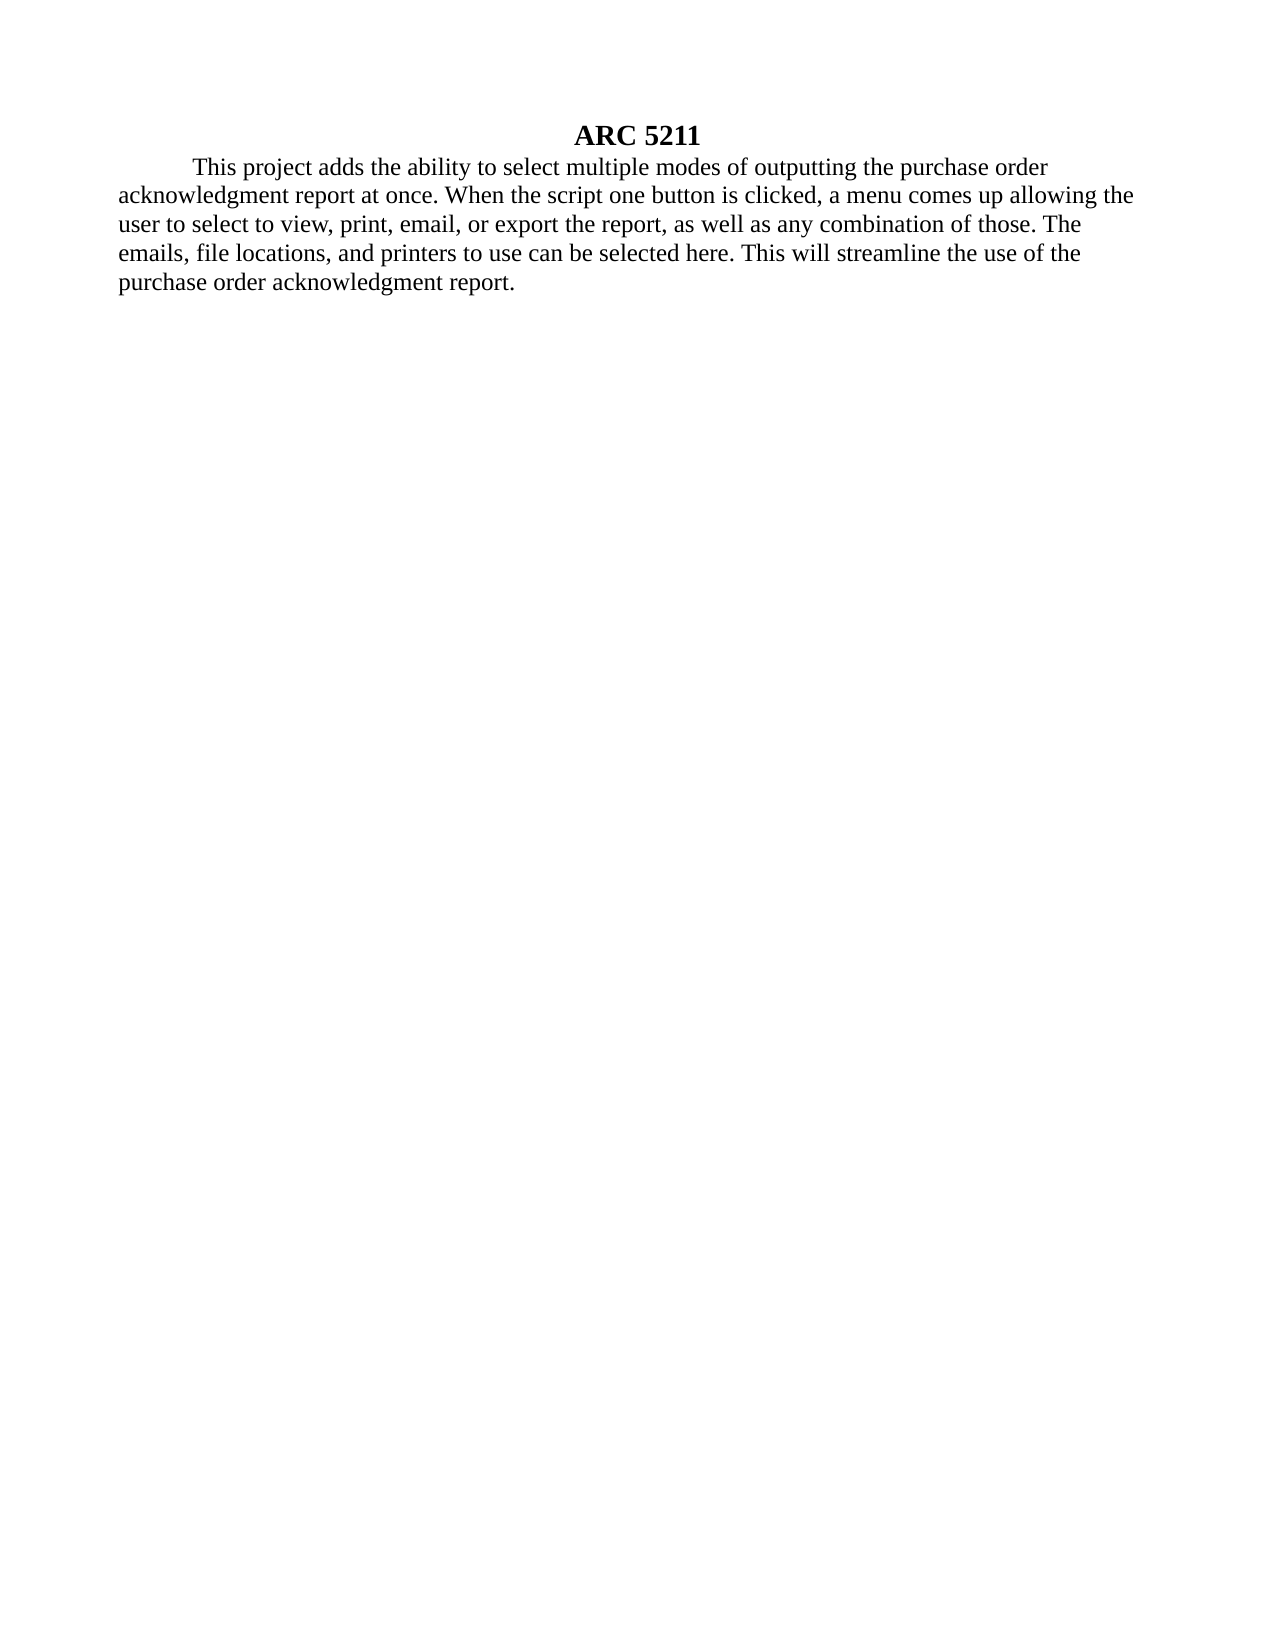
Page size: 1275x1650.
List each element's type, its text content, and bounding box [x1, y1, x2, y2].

text This project adds the ability to select multiple modes of outputting the purchase order acknowledgment report at once. When the script one button is clicked, a menu comes up allowing the user to select to view, print, email, or export the report, as well as any combination of those. The emails, file locations, and printers to use can be selected here. This will streamline the use of the purchase order acknowledgment report. [118, 152, 1157, 295]
text ARC 5211 [118, 118, 1157, 152]
